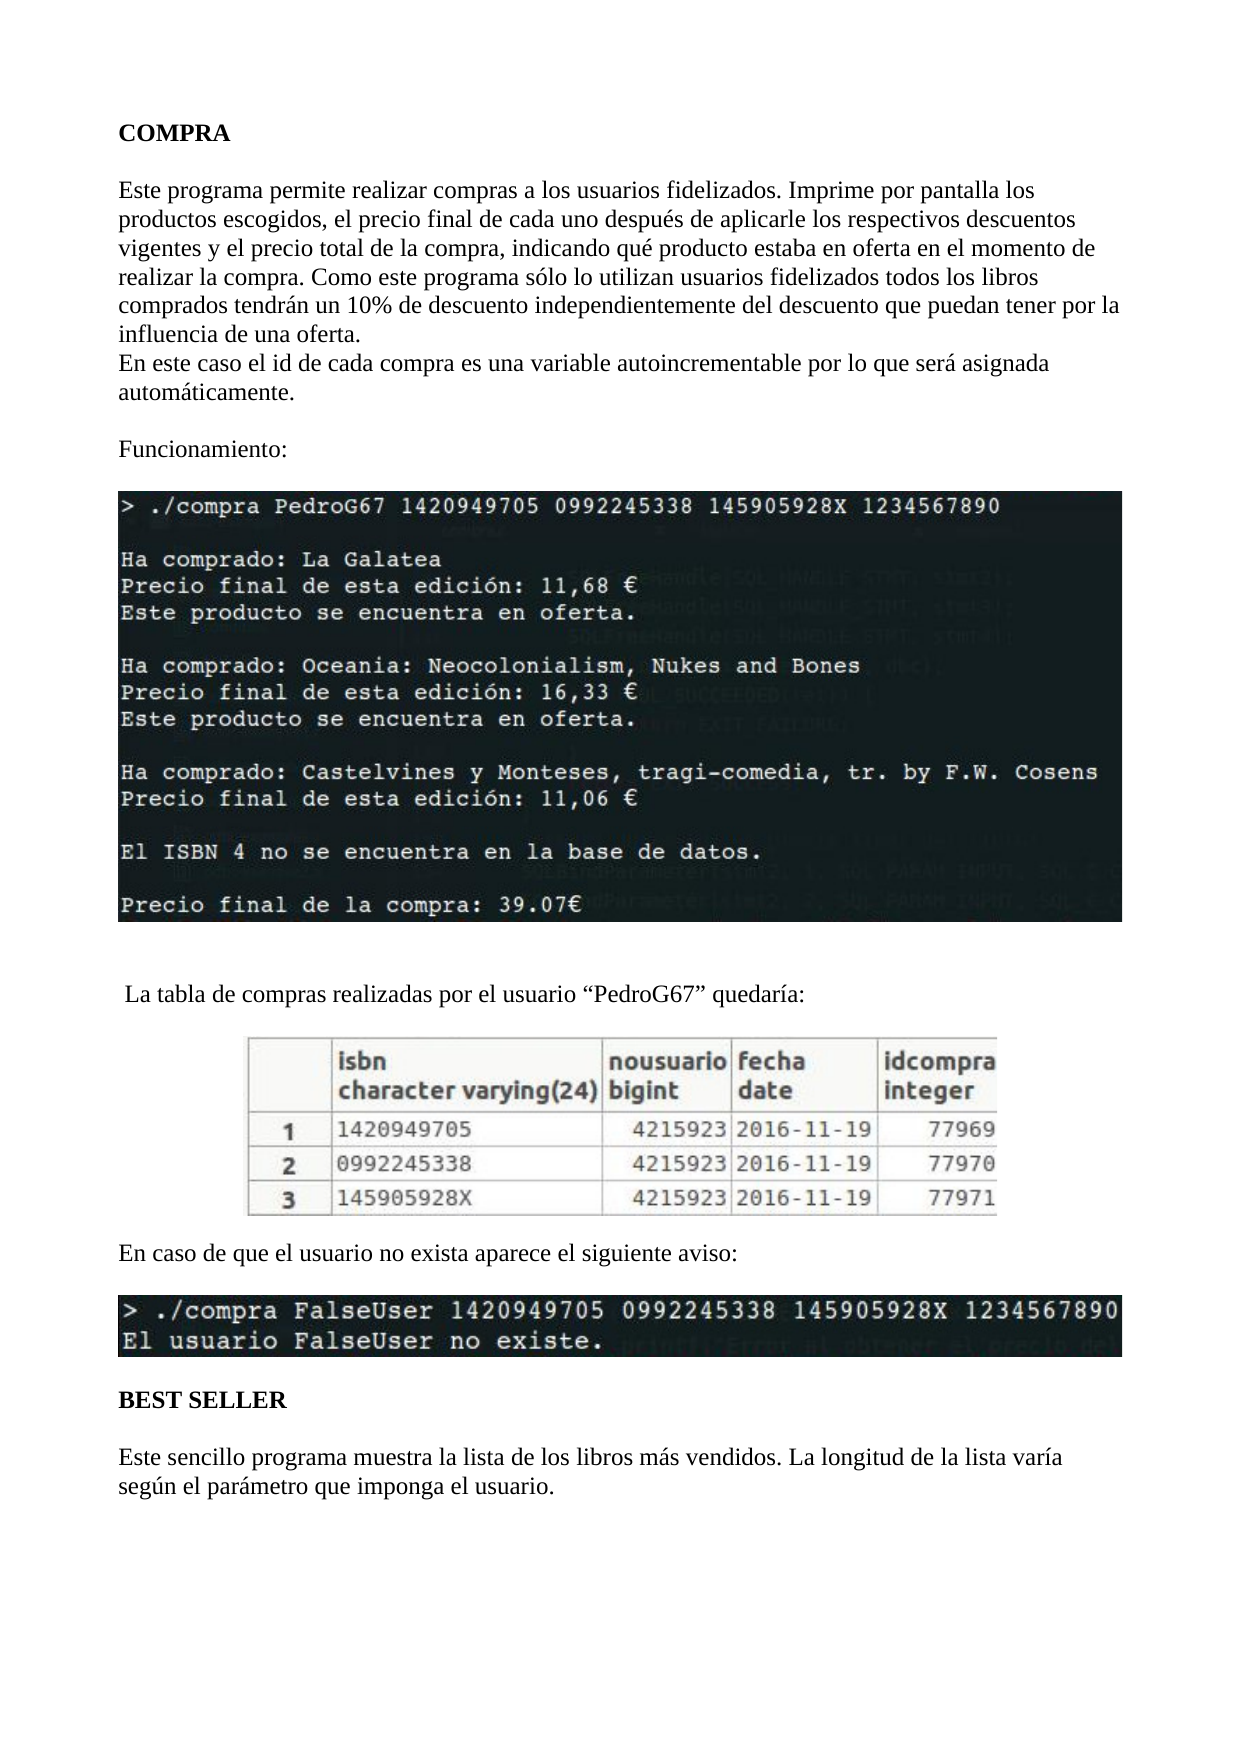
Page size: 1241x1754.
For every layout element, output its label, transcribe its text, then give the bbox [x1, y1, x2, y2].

text Funcionamiento: [118, 434, 1122, 463]
text Este programa permite realizar compras a los usuarios fidelizados. Imprime por pantalla los productos escogidos, el precio final de cada uno después de aplicarle los respectivos descuentos vigentes y el precio total de la compra, indicando qué producto estaba en oferta en el momento de realizar la compra. Como este programa sólo lo utilizan usuarios fidelizados todos los libros comprados tendrán un 10% de descuento independientemente del descuento que puedan tener por la influencia de una oferta. [118, 176, 1122, 348]
text COMPRA [118, 118, 1122, 147]
text En este caso el id de cada compra es una variable autoincrementable por lo que será asignada automáticamente. [118, 348, 1122, 406]
picture [243, 1036, 998, 1216]
text En caso de que el usuario no exista aparece el siguiente aviso: [118, 1238, 1122, 1267]
text BEST SELLER [118, 1385, 1122, 1414]
text Este sencillo programa muestra la lista de los libros más vendidos. La longitud de la lista varía según el parámetro que imponga el usuario. [118, 1442, 1122, 1500]
picture [118, 1295, 1123, 1357]
text La tabla de compras realizadas por el usuario “PedroG67” quedaría: [118, 979, 1122, 1008]
picture [118, 491, 1123, 922]
